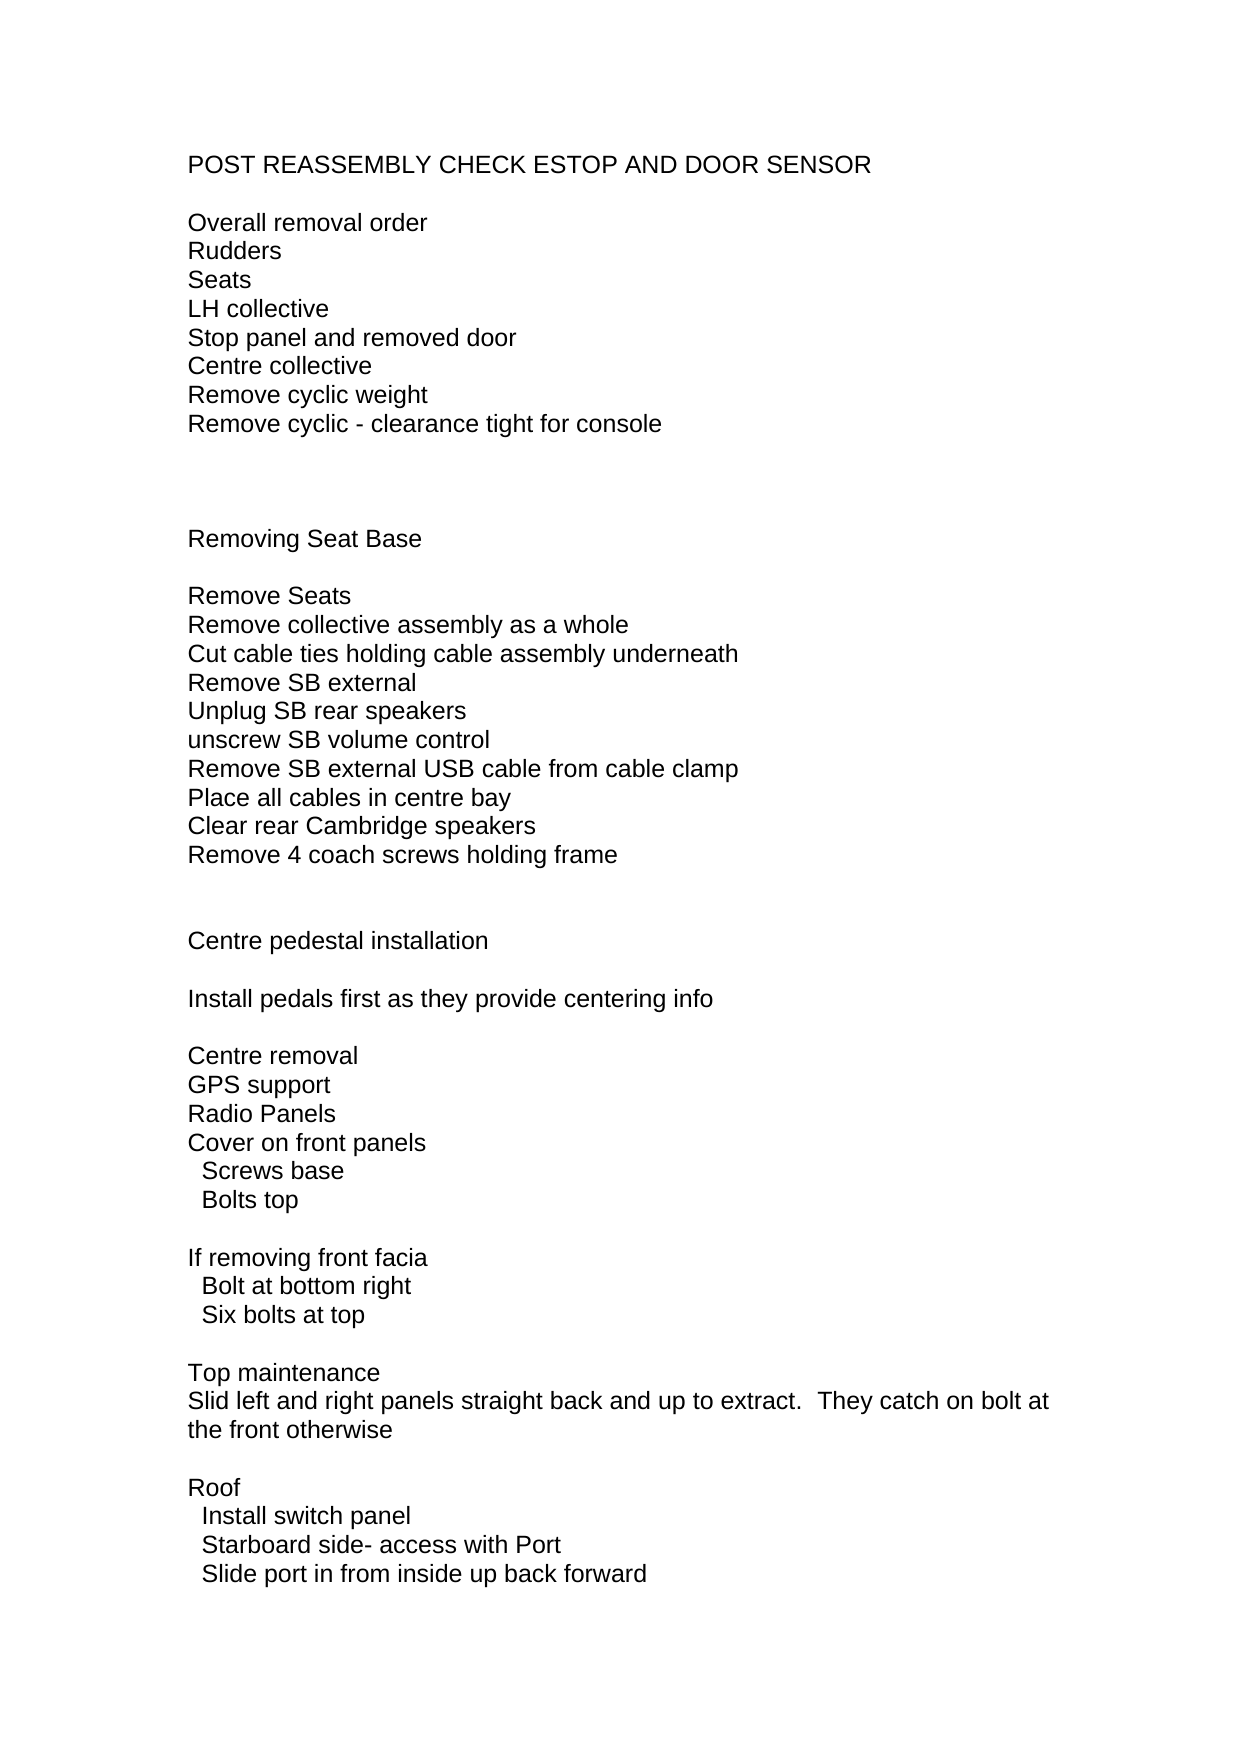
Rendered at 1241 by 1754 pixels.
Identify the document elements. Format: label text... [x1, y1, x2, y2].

text POST REASSEMBLY CHECK ESTOP AND DOOR SENSOR Overall removal order Rudders Seats LH collective Stop panel and removed door Centre collective Remove cyclic weight Remove cyclic - clearance tight for console Removing Seat Base Remove Seats Remove collective assembly as a whole Cut cable ties holding cable assembly underneath Remove SB external Unplug SB rear speakers unscrew SB volume control Remove SB external USB cable from cable clamp Place all cables in centre bay Clear rear Cambridge speakers Remove 4 coach screws holding frame Centre pedestal installation Install pedals first as they provide centering info Centre removal GPS support Radio Panels Cover on front panels Screws base Bolts top If removing front facia Bolt at bottom right Six bolts at top Top maintenance Slid left and right panels straight back and up to extract. They catch on bolt at the front otherwise Roof Install switch panel Starboard side- access with Port Slide port in from inside up back forward [187, 150, 1053, 1587]
